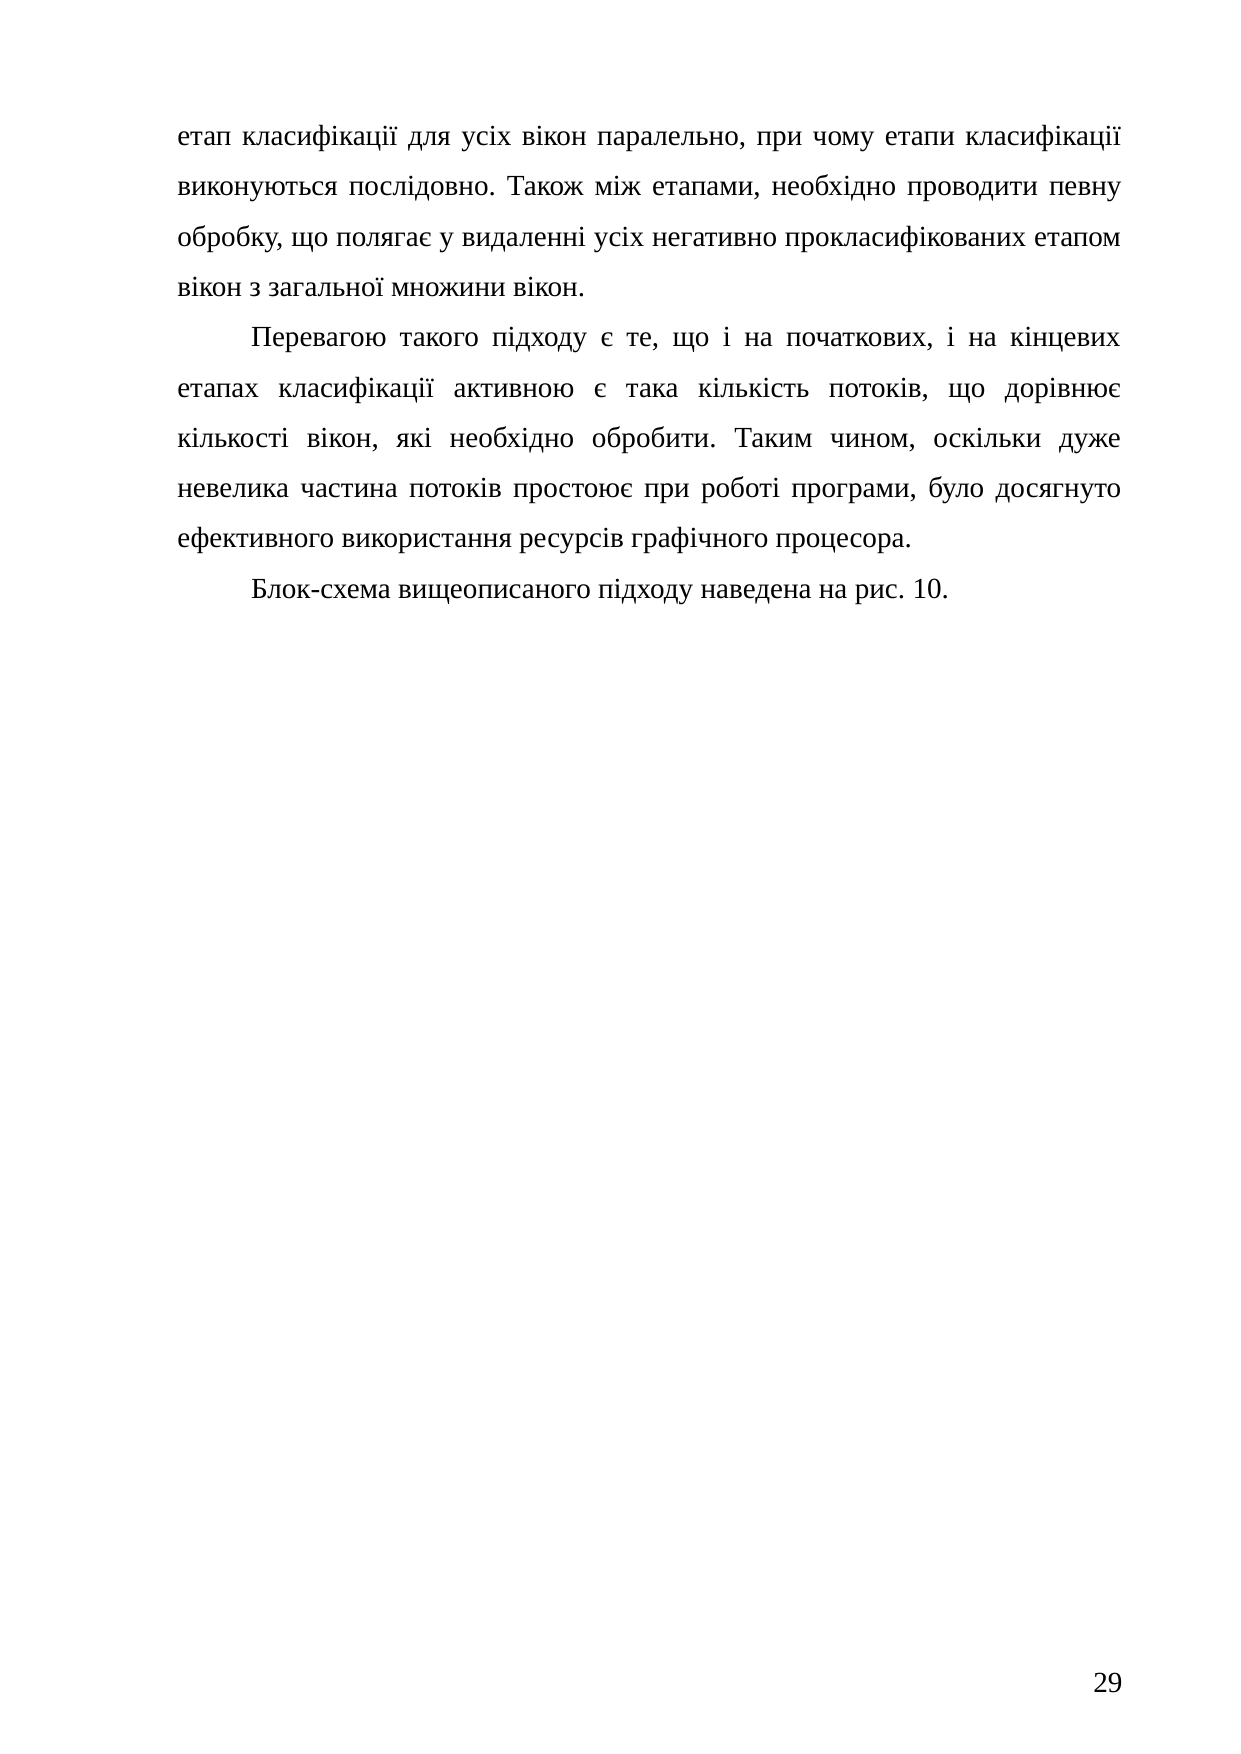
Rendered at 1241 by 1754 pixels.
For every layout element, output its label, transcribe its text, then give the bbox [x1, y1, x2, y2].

text етап класифікації для усіх вікон паралельно, при чому етапи класифікації виконуються послідовно. Також між етапами, необхідно проводити певну обробку, що полягає у видаленні усіх негативно прокласифікованих етапом вікон з загальної множини вікон. [177, 118, 1122, 303]
text Блок-схема вищеописаного підходу наведена на рис. 10. [177, 571, 1122, 604]
text Перевагою такого підходу є те, що і на початкових, і на кінцевих етапах класифікації активною є така кількість потоків, що дорівнює кількості вікон, які необхідно обробити. Таким чином, оскільки дуже невелика частина потоків простоює при роботі програми, було досягнуто ефективного використання ресурсів графічного процесора. [177, 319, 1122, 554]
